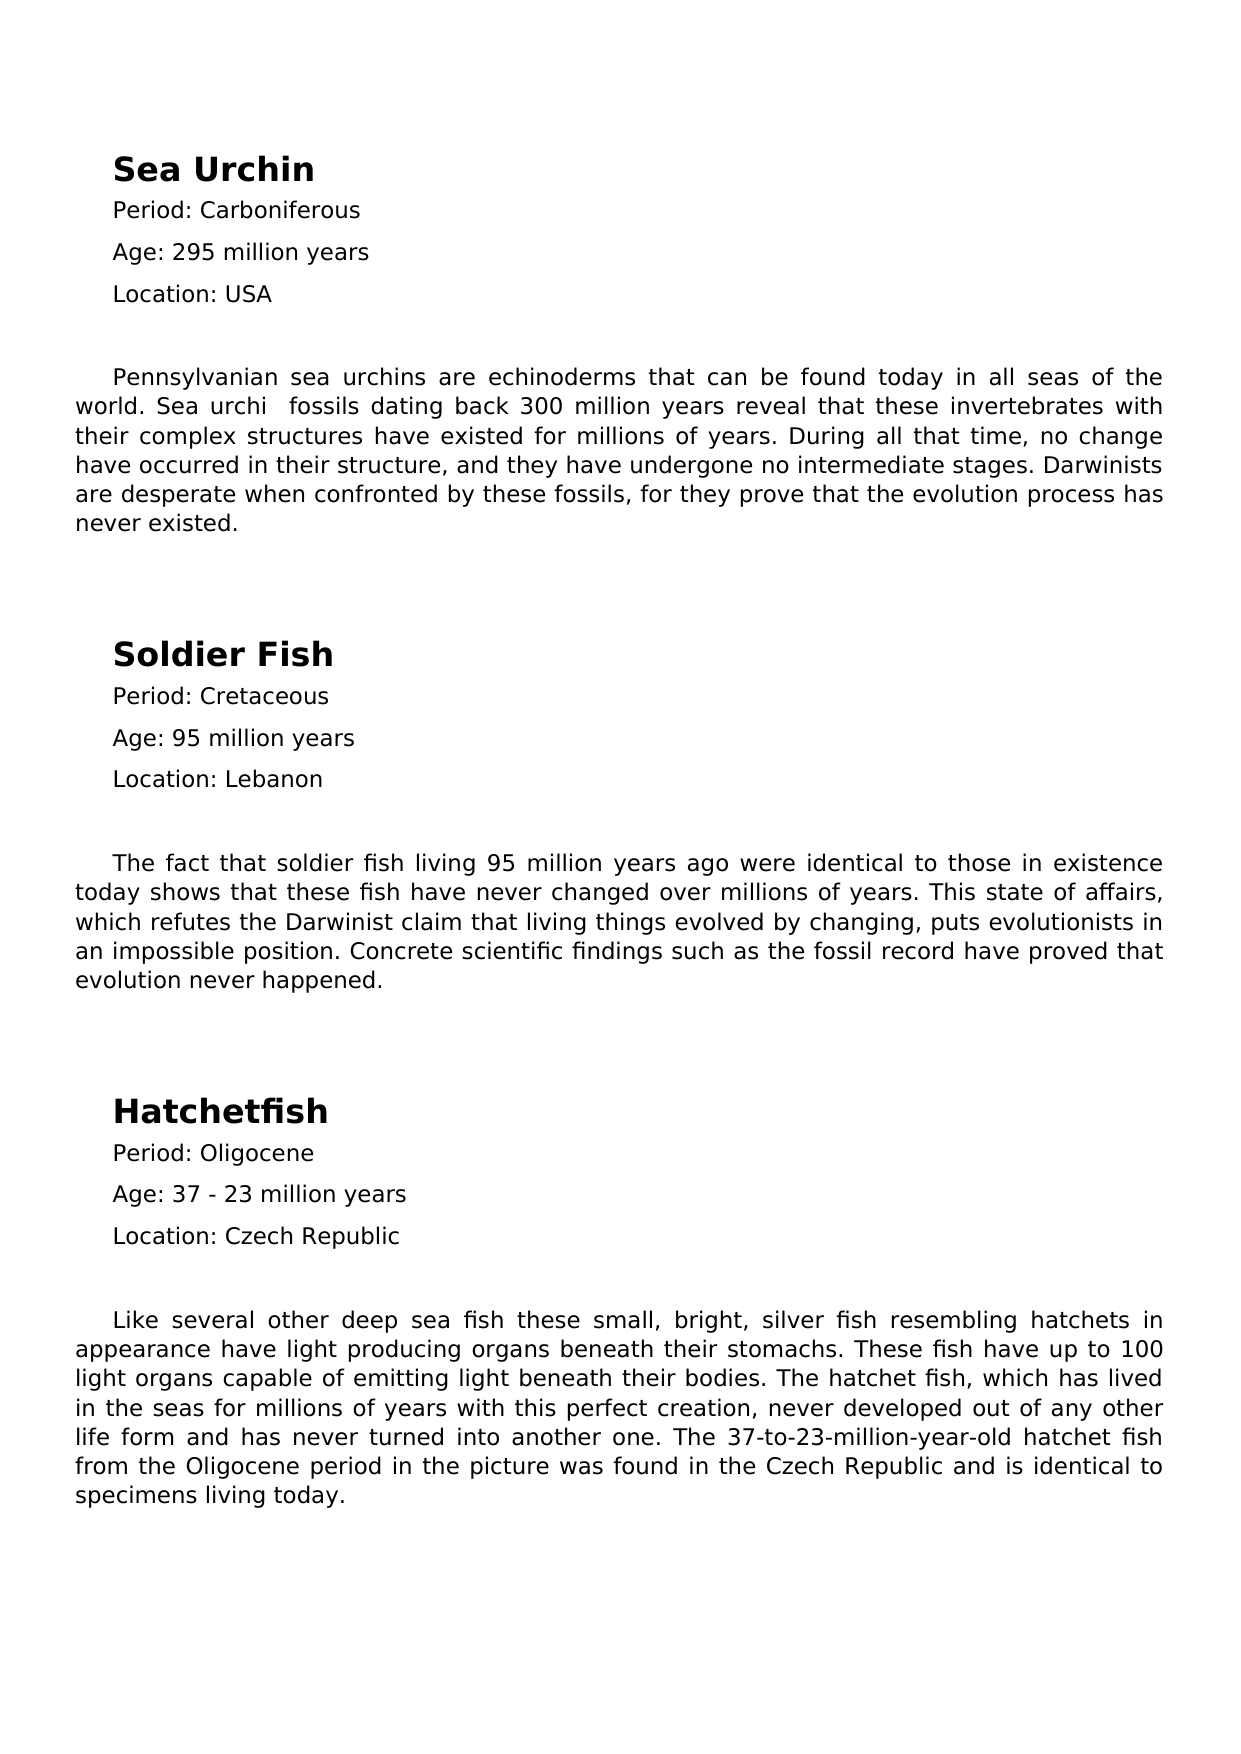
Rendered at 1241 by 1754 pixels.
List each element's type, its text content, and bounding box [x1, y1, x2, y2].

text Period: Carboniferous [75, 197, 1165, 224]
text Age: 37 - 23 million years [75, 1182, 1165, 1208]
text Period: Oligocene [75, 1140, 1165, 1166]
subtitle Soldier Fish [112, 636, 1165, 675]
text Location: Lebanon [75, 767, 1165, 793]
text Location: Czech Republic [75, 1223, 1165, 1250]
text Age: 95 million years [75, 725, 1165, 752]
subtitle Sea Urchin [112, 150, 1165, 189]
text Pennsylvanian sea urchins are echinoderms that can be found today in all seas of the world. Sea urchi fossils dating back 300 million years reveal that these invertebrates with their complex structures have existed for millions of years. During all that time, no change have occurred in their structure, and they have undergone no intermediate stages. Darwinists are desperate when confronted by these fossils, for they prove that the evolution process has never existed. [75, 364, 1165, 537]
text Like several other deep sea fish these small, bright, silver fish resembling hatchets in appearance have light producing organs beneath their stomachs. These fish have up to 100 light organs capable of emitting light beneath their bodies. The hatchet fish, which has lived in the seas for millions of years with this perfect creation, never developed out of any other life form and has never turned into another one. The 37-to-23-million-year-old hatchet fish from the Oligocene period in the picture was found in the Czech Republic and is identical to specimens living today. [75, 1307, 1165, 1509]
text Age: 295 million years [75, 239, 1165, 266]
text Location: USA [75, 281, 1165, 307]
text The fact that soldier fish living 95 million years ago were identical to those in existence today shows that these fish have never changed over millions of years. This state of affairs, which refutes the Darwinist claim that living things evolved by changing, puts evolutionists in an impossible position. Concrete scientific findings such as the fossil record have proved that evolution never happened. [75, 850, 1165, 994]
subtitle Hatchetfish [112, 1093, 1165, 1131]
text Period: Cretaceous [75, 683, 1165, 710]
